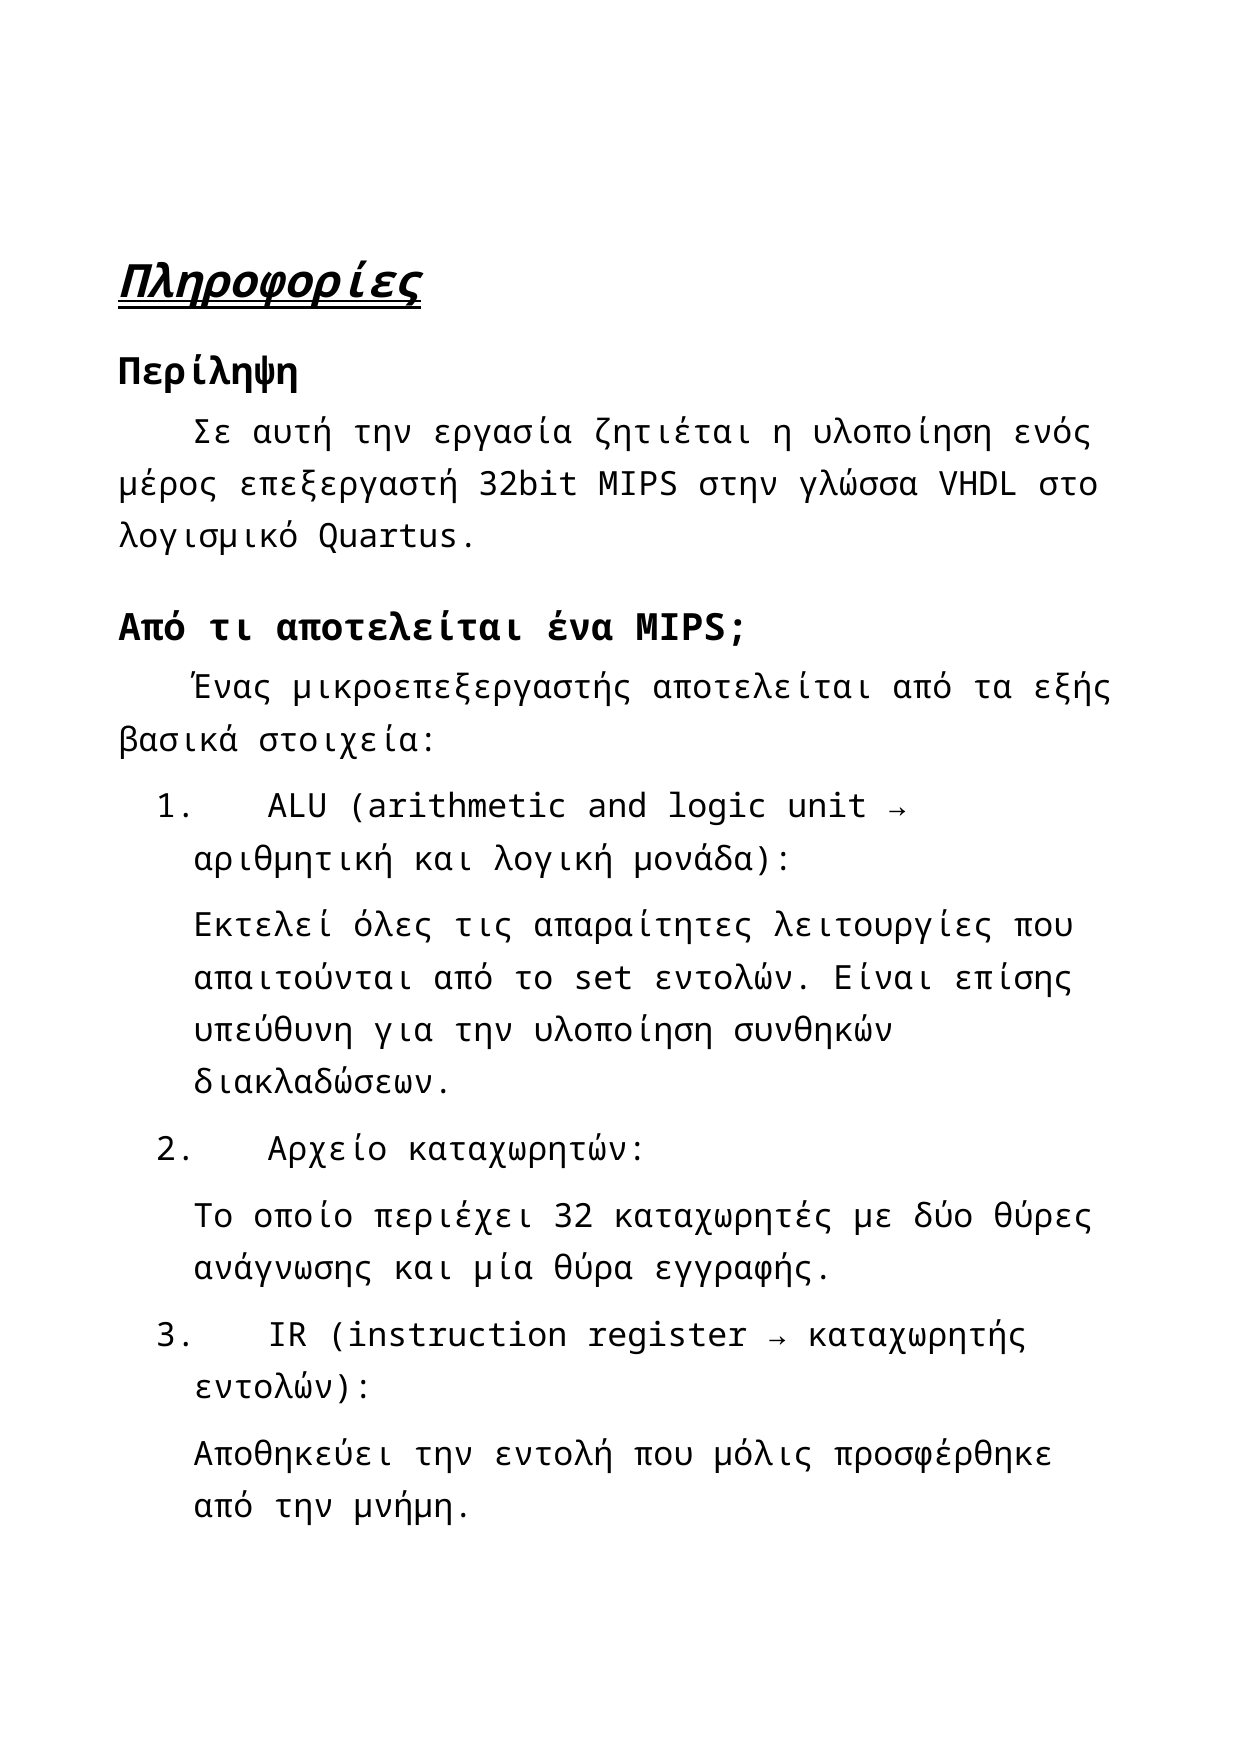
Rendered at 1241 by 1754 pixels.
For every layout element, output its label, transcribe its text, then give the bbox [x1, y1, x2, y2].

list Αρχείο καταχωρητών: [156, 1124, 1122, 1170]
subtitle Περίληψη [118, 344, 1122, 395]
text Σε αυτή την εργασία ζητιέται η υλοποίηση ενός μέρος επεξεργαστή 32bit MIPS στην γλώσσα VHDL στο λογισμικό Quartus. [118, 408, 1122, 558]
list IR (instruction register → καταχωρητής εντολών): [156, 1310, 1122, 1408]
subtitle Από τι αποτελείται ένα MIPS; [118, 600, 1122, 651]
list Εκτελεί όλες τις απαραίτητες λειτουργίες που απαιτούνται από το set εντολών. Είναι επίσης υπεύθυνη για την υλοποίηση συνθηκών διακλαδώσεων. [156, 901, 1122, 1103]
list Αποθηκεύει την εντολή που μόλις προσφέρθηκε από την μνήμη. [156, 1429, 1122, 1527]
list Το οποίο περιέχει 32 καταχωρητές με δύο θύρες ανάγνωσης και μία θύρα εγγραφής. [156, 1191, 1122, 1289]
list ALU (arithmetic and logic unit → αριθμητική και λογική μονάδα): [156, 782, 1122, 880]
text Ένας μικροεπεξεργαστής αποτελείται από τα εξής βασικά στοιχεία: [118, 663, 1122, 761]
subtitle Πληροφορίες [118, 248, 1122, 311]
